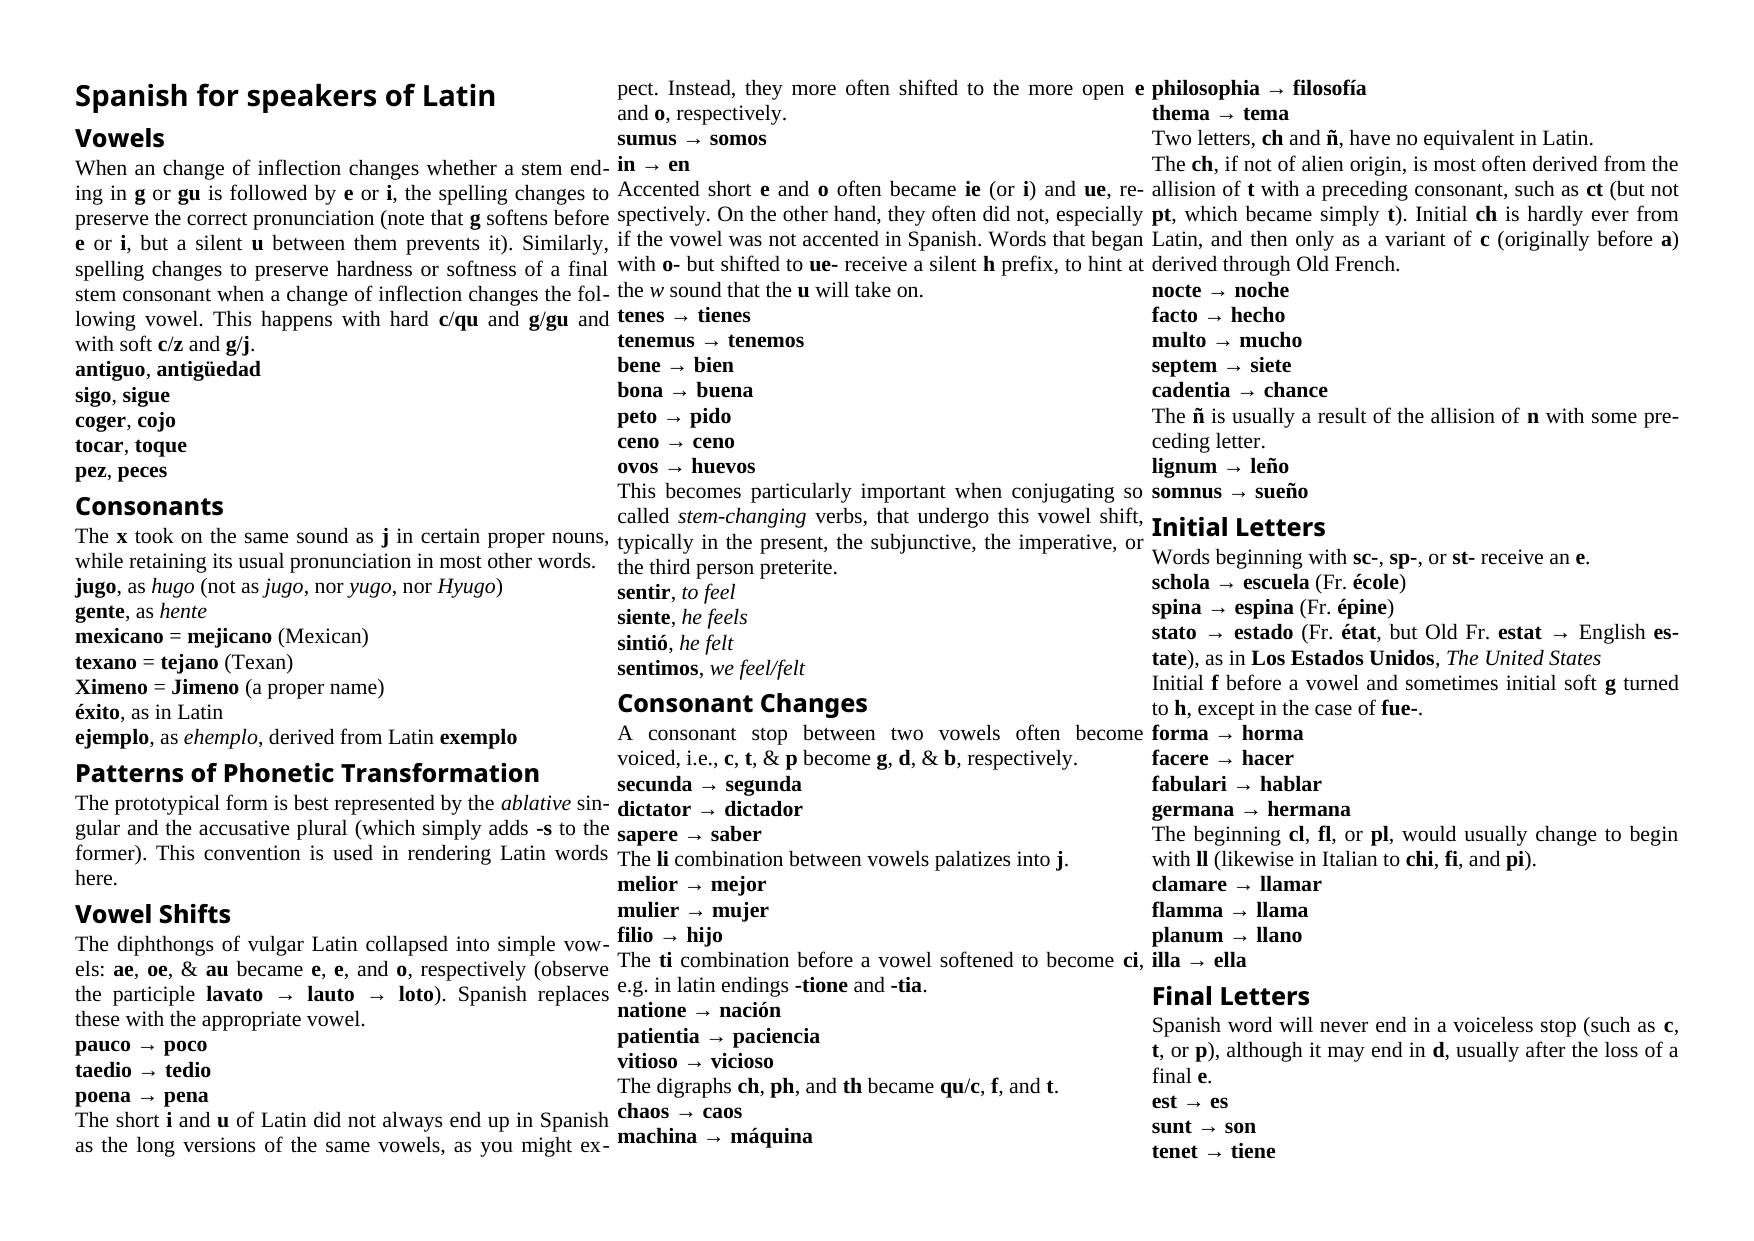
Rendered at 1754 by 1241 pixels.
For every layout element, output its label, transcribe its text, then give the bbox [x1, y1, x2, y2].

text poena → pena [75, 1082, 609, 1107]
text facto → hecho [1152, 302, 1679, 327]
text siente, he feels [617, 604, 1144, 629]
text texano = tejano (Texan) [75, 649, 609, 674]
text secunda → segunda [617, 771, 1144, 796]
text multo → mucho [1152, 327, 1679, 352]
text illa → ella [1152, 947, 1679, 972]
text ceno → ceno [617, 428, 1144, 453]
text tenet → tiene [1152, 1138, 1679, 1163]
text jugo, as hugo (not as jugo, nor yugo, nor Hyugo) [75, 573, 609, 598]
text thema → tema [1152, 100, 1679, 125]
text sentimos, we feel/felt [617, 655, 1144, 680]
text bona → buena [617, 377, 1144, 403]
text philosophia → filosofía [1152, 75, 1679, 100]
text The ti combination before a vowel softened to become ci, e.g. in latin endings -tione and -tia. [617, 947, 1144, 997]
text bene → bien [617, 352, 1144, 377]
text éxito, as in Latin [75, 699, 609, 724]
text fabulari → hablar [1152, 771, 1679, 796]
text forma → horma [1152, 720, 1679, 745]
text coger, cojo [75, 407, 609, 432]
text germana → hermana [1152, 796, 1679, 821]
text The ch, if not of alien origin, is most often derived from the allision of t with a preceding consonant, such as ct (but not pt, which became simply t). Initial ch is hardly ever from Latin, and then only as a variant of c (originally before a) derived through Old French. [1152, 151, 1679, 277]
text nocte → noche [1152, 277, 1679, 302]
text Words beginning with sc-, sp-, or st- receive an e. [1152, 544, 1679, 569]
text planum → llano [1152, 922, 1679, 947]
text flamma → llama [1152, 897, 1679, 922]
text This becomes particularly important when conjugating so called stem-changing verbs, that undergo this vowel shift, typically in the present, the subjunctive, the imperative, or the third person preterite. [617, 478, 1144, 579]
text sentir, to feel [617, 579, 1144, 604]
text sunt → son [1152, 1113, 1679, 1138]
text pect. Instead, they more often shifted to the more open e and o, respectively. [617, 75, 1144, 125]
text The beginning cl, fl, or pl, would usually change to begin with ll (likewise in Italian to chi, fi, and pi). [1152, 821, 1679, 871]
text sapere → saber [617, 821, 1144, 846]
text ejemplo, as ehemplo, derived from Latin exemplo [75, 724, 609, 749]
text septem → siete [1152, 352, 1679, 377]
text sumus → somos [617, 125, 1144, 151]
text When an change of inflection changes whether a stem end­ing in g or gu is followed by e or i, the spelling changes to preserve the correct pronunciation (note that g softens before e or i, but a silent u between them prevents it). Similarly, spelling changes to preserve hardness or softness of a final stem consonant when a change of inflection changes the fol­lowing vowel. This happens with hard c/qu and g/gu and with soft c/z and g/j. [75, 155, 609, 356]
subtitle Initial Letters [1152, 509, 1679, 544]
text A consonant stop between two vowels often become voiced, i.e., c, t, & p become g, d, & b, respectively. [617, 720, 1144, 771]
text The digraphs ch, ph, and th became qu/c, f, and t. [617, 1073, 1144, 1098]
text pez, peces [75, 457, 609, 482]
text Ximeno = Jimeno (a proper name) [75, 674, 609, 699]
subtitle Spanish for speakers of Latin [75, 75, 609, 115]
subtitle Consonant Changes [617, 686, 1144, 720]
text The short i and u of Latin did not always end up in Spanish as the long versions of the same vowels, as you might ex­ [75, 1107, 609, 1157]
subtitle Vowels [75, 121, 609, 155]
text stato → estado (Fr. état, but Old Fr. estat → English es­tate), as in Los Estados Unidos, The United States [1152, 619, 1679, 670]
text Spanish word will never end in a voiceless stop (such as c, t, or p), although it may end in d, usually after the loss of a final e. [1152, 1012, 1679, 1088]
text The x took on the same sound as j in certain proper nouns, while retaining its usual pronunciation in most other words. [75, 523, 609, 573]
text patientia → paciencia [617, 1023, 1144, 1048]
text mexicano = mejicano (Mexican) [75, 623, 609, 649]
text cadentia → chance [1152, 377, 1679, 403]
text natione → nación [617, 997, 1144, 1023]
text Initial f before a vowel and sometimes initial soft g turned to h, except in the case of fue-. [1152, 670, 1679, 720]
subtitle Patterns of Phonetic Transformation [75, 756, 609, 789]
text clamare → llamar [1152, 871, 1679, 897]
text vitioso → vicioso [617, 1048, 1144, 1073]
text melior → mejor [617, 871, 1144, 897]
text schola → escuela (Fr. école) [1152, 569, 1679, 594]
text tenes → tienes [617, 302, 1144, 327]
subtitle Consonants [75, 488, 609, 523]
text lignum → leño [1152, 453, 1679, 478]
text machina → máquina [617, 1123, 1144, 1149]
text dictator → dictador [617, 796, 1144, 821]
text sintió, he felt [617, 629, 1144, 655]
text tenemus → tenemos [617, 327, 1144, 352]
text sigo, sigue [75, 382, 609, 407]
text spina → espina (Fr. épine) [1152, 594, 1679, 619]
text The prototypical form is best represented by the ablative sin­gular and the accusative plural (which simply adds -s to the former). This convention is used in rendering Latin words here. [75, 789, 609, 890]
text ovos → huevos [617, 453, 1144, 478]
text filio → hijo [617, 922, 1144, 947]
text in → en [617, 151, 1144, 176]
text facere → hacer [1152, 745, 1679, 771]
subtitle Vowel Shifts [75, 896, 609, 931]
text The ñ is usually a result of the allision of n with some pre­ceding letter. [1152, 403, 1679, 453]
subtitle Final Letters [1152, 978, 1679, 1012]
text tocar, toque [75, 432, 609, 457]
text The diphthongs of vulgar Latin collapsed into simple vow­els: ae, oe, & au became e, e, and o, respectively (observe the participle lavato → lauto → loto). Spanish replaces these with the appropriate vowel. [75, 931, 609, 1031]
text antiguo, antigüedad [75, 356, 609, 382]
text pauco → poco [75, 1031, 609, 1057]
text est → es [1152, 1088, 1679, 1113]
text peto → pido [617, 403, 1144, 428]
text mulier → mujer [617, 897, 1144, 922]
text Two letters, ch and ñ, have no equivalent in Latin. [1152, 125, 1679, 151]
text chaos → caos [617, 1098, 1144, 1123]
text The li combination between vowels palatizes into j. [617, 846, 1144, 871]
text taedio → tedio [75, 1057, 609, 1082]
text somnus → sueño [1152, 478, 1679, 503]
text gente, as hente [75, 598, 609, 623]
text Accented short e and o often became ie (or i) and ue, re­spectively. On the other hand, they often did not, especially if the vowel was not accented in Spanish. Words that began with o- but shifted to ue- receive a silent h prefix, to hint at the w sound that the u will take on. [617, 176, 1144, 302]
